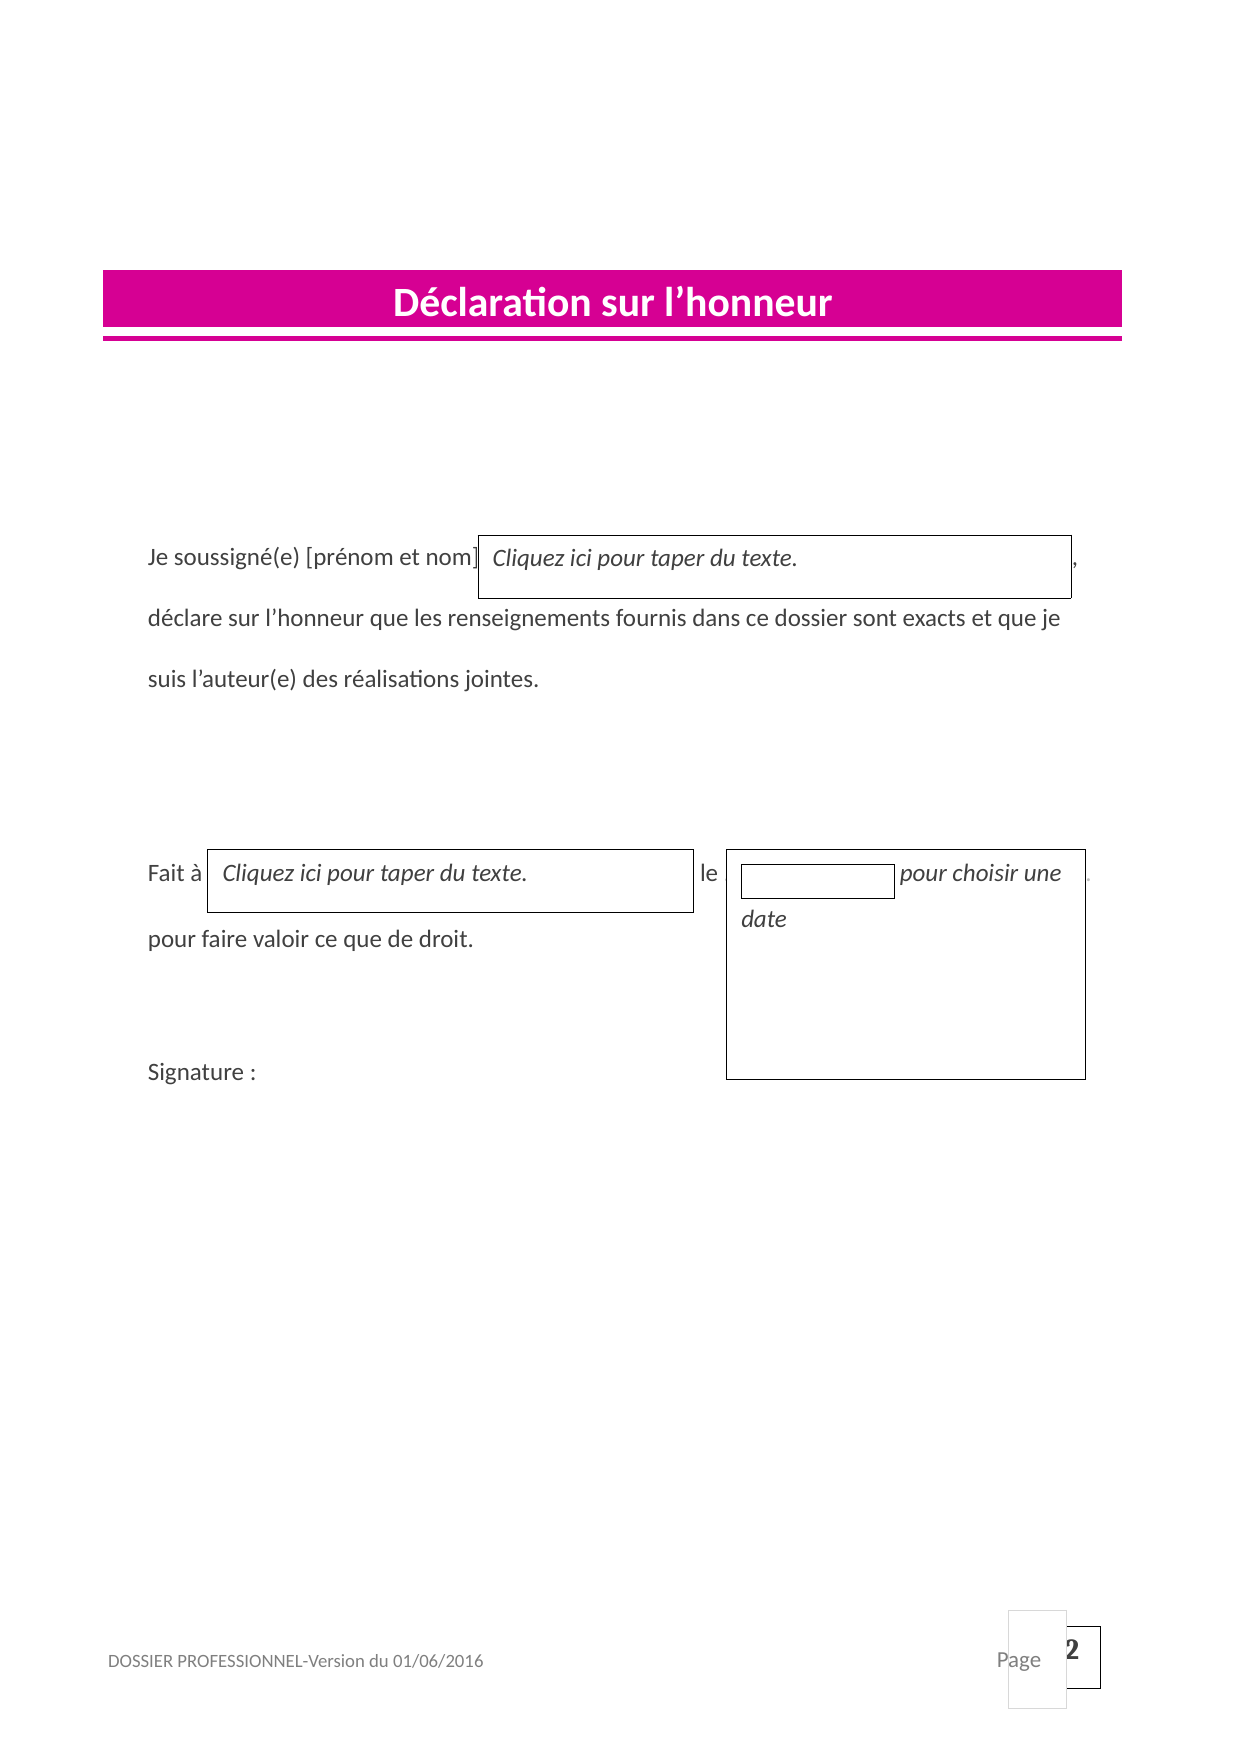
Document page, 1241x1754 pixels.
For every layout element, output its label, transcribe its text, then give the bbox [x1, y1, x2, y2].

text Signature : [148, 1057, 1093, 1087]
text Fait à le [1086, 857, 1093, 887]
text Cliquez ici pour taper du texte. [492, 542, 1056, 573]
text pour choisir une date [741, 857, 1070, 933]
text Je soussigné(e) [prénom et nom] , [148, 541, 477, 571]
table_cell [103, 327, 1122, 336]
text Fait à le [694, 857, 726, 887]
text pour faire valoir ce que de droit. [148, 923, 726, 954]
table_header Déclaration sur l’honneur [103, 270, 1122, 327]
text Cliquez ici pour taper du texte. [222, 857, 678, 887]
table_cell [103, 341, 1122, 395]
text Fait à le [148, 857, 207, 887]
text déclare sur l’honneur que les renseignements fournis dans ce dossier sont exacts et que je suis l’auteur(e) des réalisations jointes. [148, 602, 1093, 693]
